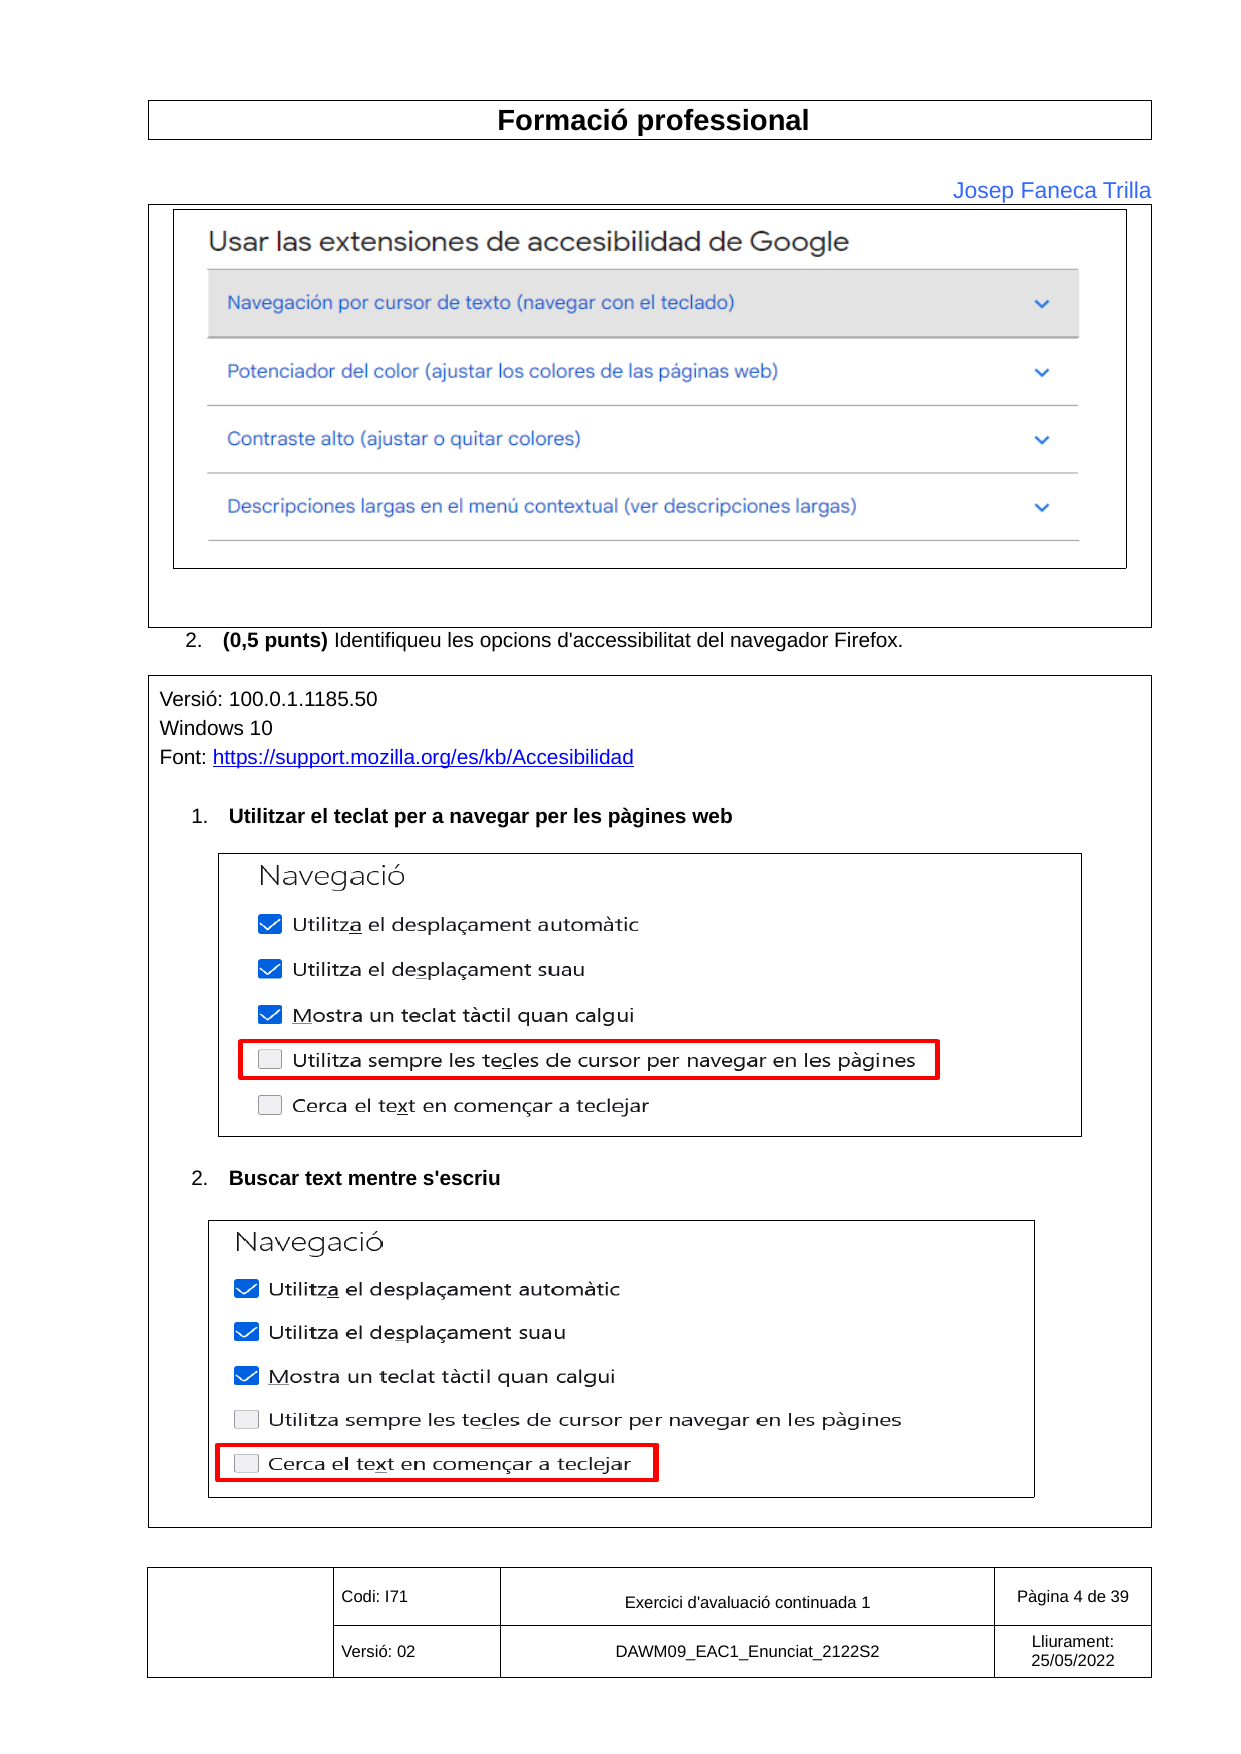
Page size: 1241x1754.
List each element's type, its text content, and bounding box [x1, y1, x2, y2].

table_header [149, 205, 1151, 627]
table_header Versió: 100.0.1.1185.50 Windows 10 Font: https://support.mozilla.org/es/kb/Accesibilidad Utilitzar el teclat per a navegar per les pàgines web Buscar text mentre s'escriu Tecles d'accès a elements html: en algunes webs assignen dreçeres a elements de la pàgina. Els autors de la pàgina web s'encarreguen d'establir aquests AccesKeys Dreçeres de ratolí: firefox compta amb una llista de dreçeres per al seu navegador, a tall d'exemple: Ampliar: Ctrl + roda del ratolí o fletxa amunt Obrir pestanya: clic al botó del mig del ratolí (la roda del ratolí) Mida de la pàgina: pots ampliar, disminuir o tornar a la mida original de les pàgines mitjançant dreceres del teclat. Mida del text: pots modificar la mida del text prement Alt i triant l'opció al menú Visualitza: Aquesta funcionalitat permet també modificar els següents aspectes del text: fixar una mida mínima de text, això farà que les pàgines web es renderitzin com a mínim amb aquesta mida de text establerta. canviar les tipografies de les pàgines web. Algunes tipografies són complicades de llegir i aquesta funcionalitat permet canviar-les. canviar el colors del text i els fons de les pàgines web. Igual que les tipografies, hi ha colors que dificulten la lectura i és millor modificar-les. Utilitzar un tema d'alt contrast: si s'utilitza un tema d'alt contrast, aquest preval per damunt de qualsevol altra configuració. Controlar el contingut web: bloquejar les finestres emergents limitar el comportament de JavaScript 9. Compatibilitat amb tecnologies adaptades a usuaris amb necessitats especials: en la guia de Firefox destaquen els lectors de pantalles, una tecnologia molt útil per a les persones amb deficiències visuals, analfabets o persones amb dificultats d'aprenentatge. [149, 676, 1151, 1133]
picture [211, 1222, 1032, 1495]
picture [221, 856, 1079, 1134]
list (0,5 punts) Identifiqueu les opcions d'accessibilitat del navegador Firefox. [185, 628, 1151, 651]
picture [175, 212, 1124, 566]
table_header Versió: 100.0.1.1185.50 Windows 10 Font: https://support.mozilla.org/es/kb/Accesibilidad Utilitzar el teclat per a navegar per les pàgines web Buscar text mentre s'escriu Tecles d'accès a elements html: en algunes webs assignen dreçeres a elements de la pàgina. Els autors de la pàgina web s'encarreguen d'establir aquests AccesKeys Dreçeres de ratolí: firefox compta amb una llista de dreçeres per al seu navegador, a tall d'exemple: Ampliar: Ctrl + roda del ratolí o fletxa amunt Obrir pestanya: clic al botó del mig del ratolí (la roda del ratolí) Mida de la pàgina: pots ampliar, disminuir o tornar a la mida original de les pàgines mitjançant dreceres del teclat. Mida del text: pots modificar la mida del text prement Alt i triant l'opció al menú Visualitza: Aquesta funcionalitat permet també modificar els següents aspectes del text: fixar una mida mínima de text, això farà que les pàgines web es renderitzin com a mínim amb aquesta mida de text establerta. canviar les tipografies de les pàgines web. Algunes tipografies són complicades de llegir i aquesta funcionalitat permet canviar-les. canviar el colors del text i els fons de les pàgines web. Igual que les tipografies, hi ha colors que dificulten la lectura i és millor modificar-les. Utilitzar un tema d'alt contrast: si s'utilitza un tema d'alt contrast, aquest preval per damunt de qualsevol altra configuració. Controlar el contingut web: bloquejar les finestres emergents limitar el comportament de JavaScript 9. Compatibilitat amb tecnologies adaptades a usuaris amb necessitats especials: en la guia de Firefox destaquen els lectors de pantalles, una tecnologia molt útil per a les persones amb deficiències visuals, analfabets o persones amb dificultats d'aprenentatge. [149, 1134, 1151, 1527]
